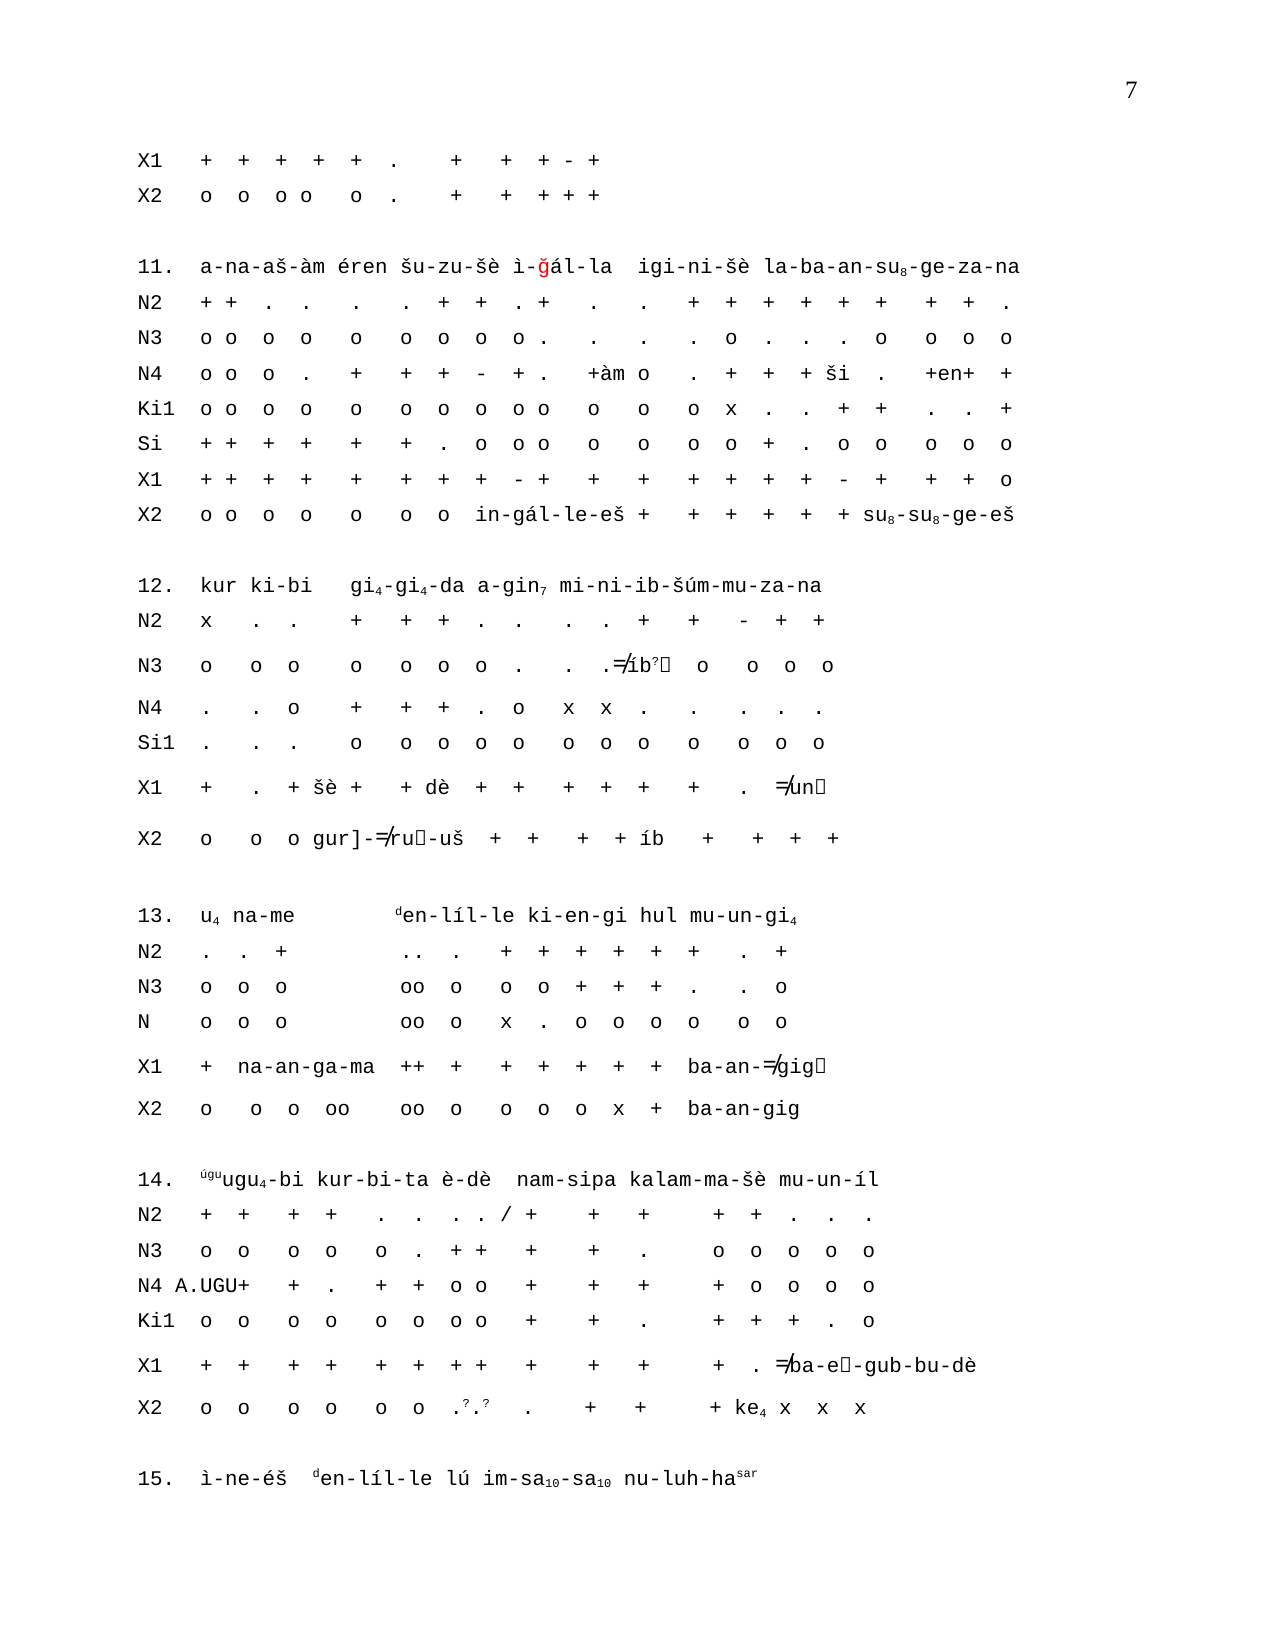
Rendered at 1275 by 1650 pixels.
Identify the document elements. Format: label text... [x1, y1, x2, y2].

text 13. u4 na-me den-líl-le ki-en-gi hul mu-un-gi4 [137, 905, 1138, 929]
text Si + + + + + + . o o o o o o o + . o o o o o [137, 433, 1138, 457]
text X2 o o o gur]-≠ru-uš + + + + íb + + + + [137, 819, 1138, 853]
text X2 o o o oo oo o o o o x + ba-an-gig [137, 1098, 1138, 1122]
text N3 o o o oo o o o + + + . . o [137, 976, 1138, 1000]
text 15. ì-ne-éš den-líl-le lú im-sa10-sa10 nu-luh-hasar [137, 1468, 1138, 1491]
text X1 + + + + + + + + - + + + + + + + - + + + o [137, 469, 1138, 492]
text X1 + + + + + . + + + - + [137, 150, 1138, 174]
text Ki1 o o o o o o o o o o o o o x . . + + . . + [137, 398, 1138, 422]
text X2 o o o o o o o in-gál-le-eš + + + + + + ­su8-su8-ge-eš [137, 504, 1138, 528]
text X1 + . + šè + + dè + + + + + + . ≠un [137, 768, 1138, 802]
text N3 o o o o o o o o o . . . . o . . . o o o o [137, 327, 1138, 351]
text N2 x . . + + + . . . . + + - + + [137, 610, 1138, 634]
text X1 + + + + + + + + + + + ­ + . ≠­ba-e-gub-bu-dè [137, 1346, 1138, 1380]
text N2 . . + .. . + + + + + + . + [137, 941, 1138, 964]
text 12. kur ki-bi gi4-gi4-da a-gin7 mi-ni-ib-šúm-mu-za-na [137, 575, 1138, 599]
text X2 o o o o o o .?.? . + + + ke4 x x x [137, 1397, 1138, 1421]
text X2 o o o o o . + + + + + [137, 185, 1138, 209]
text 14. úguugu4-bi kur-bi-ta è-dè nam-sipa kalam-ma-šè mu-un-íl [137, 1169, 1138, 1192]
text N o o o oo o x . o o o o o o [137, 1011, 1138, 1035]
text Si1 . . . o o o o o o o o o o o o [137, 732, 1138, 756]
text N2 + + . . . . + + . + . . + + + + + + + + . [137, 292, 1138, 315]
text Ki1 o o o o o o o o + + . + + + . o [137, 1310, 1138, 1334]
text N4 A.UGU+ + . + + o o + + + + o o o o [137, 1275, 1138, 1299]
text 11. a-na-aš-àm éren šu-zu-šè ì-ğál-la igi-ni-šè­ la-ba-an-su8-ge-za-na [137, 256, 1138, 280]
text N2 + + + + . . . . / + + + + + . . . [137, 1204, 1138, 1228]
text N4 o o o . + + + - + . +àm o . + + + ši . +en+ + [137, 362, 1138, 386]
text N3 o o o o o o o . . .≠íb? o o o o [137, 646, 1138, 680]
text N3 o o o o o . + + + + . o o o o o [137, 1239, 1138, 1263]
text N4 . . o + + + . o x x . . . . . [137, 697, 1138, 721]
text X1 + na-an-ga-ma ++ + + + + + + ba-an-≠gig [137, 1047, 1138, 1081]
